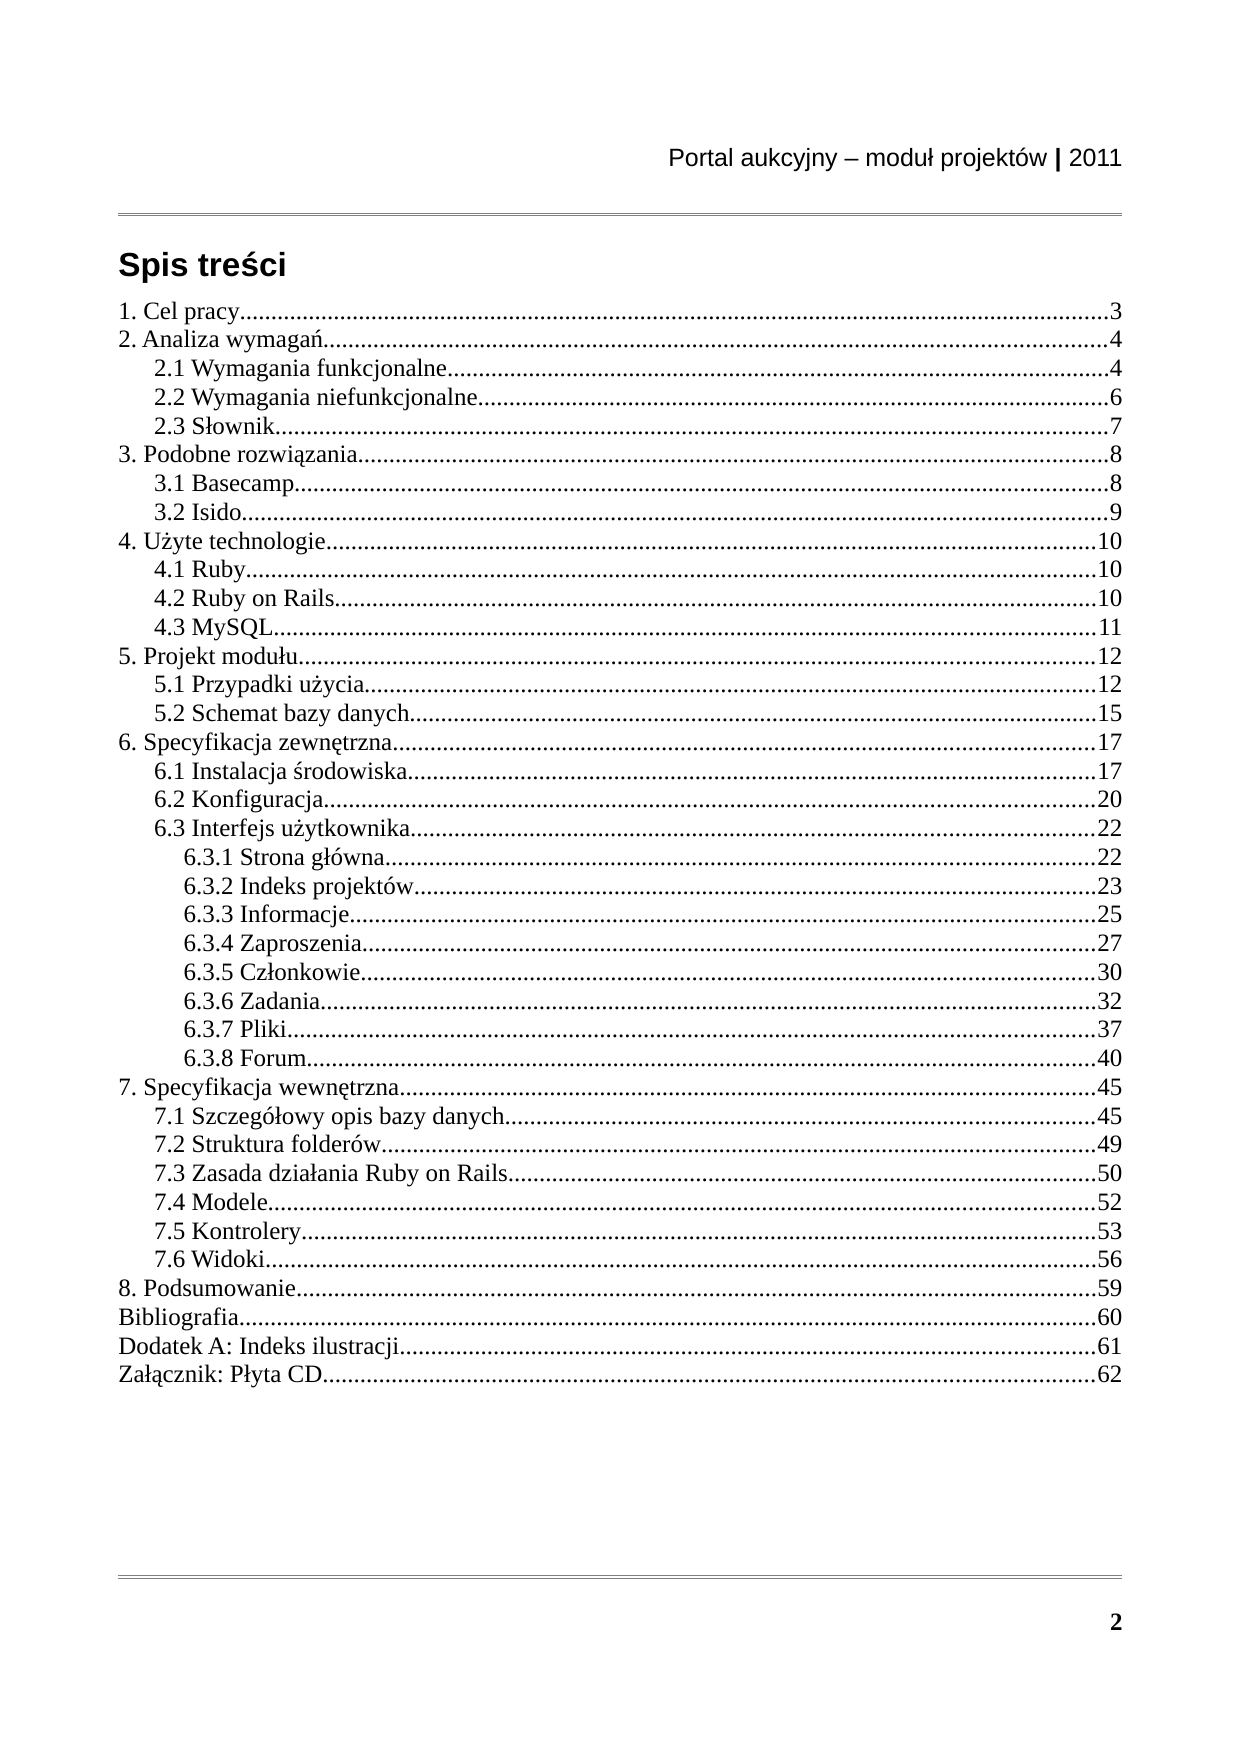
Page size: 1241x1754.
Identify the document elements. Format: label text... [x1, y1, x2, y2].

text 6.3.4 Zaproszenia 27 [177, 928, 1122, 957]
text Dodatek A: Indeks ilustracji 61 [118, 1331, 1122, 1359]
text 5. Projekt modułu 12 [118, 641, 1122, 669]
text 7.1 Szczegółowy opis bazy danych 45 [148, 1101, 1122, 1129]
text 4.1 Ruby 10 [148, 554, 1122, 583]
text 7.2 Struktura folderów 49 [148, 1129, 1122, 1158]
text 5.1 Przypadki użycia 12 [148, 669, 1122, 698]
text 6.3.1 Strona główna 22 [177, 842, 1122, 871]
text 6.3.2 Indeks projektów 23 [177, 871, 1122, 899]
text 6.3 Interfejs użytkownika 22 [148, 813, 1122, 842]
text 6.3.7 Pliki 37 [177, 1014, 1122, 1043]
text 3. Podobne rozwiązania 8 [118, 439, 1122, 468]
text 6.3.3 Informacje 25 [177, 899, 1122, 928]
text 6.3.5 Członkowie 30 [177, 957, 1122, 986]
text 6.2 Konfiguracja 20 [148, 784, 1122, 813]
text 7.4 Modele 52 [148, 1187, 1122, 1216]
text Bibliografia 60 [118, 1302, 1122, 1331]
text 4.2 Ruby on Rails 10 [148, 583, 1122, 612]
text 3.1 Basecamp 8 [148, 468, 1122, 497]
text 7. Specyfikacja wewnętrzna 45 [118, 1072, 1122, 1101]
text 6. Specyfikacja zewnętrzna 17 [118, 727, 1122, 756]
text 6.3.8 Forum 40 [177, 1043, 1122, 1072]
text 3.2 Isido 9 [148, 497, 1122, 526]
text 1. Cel pracy 3 [118, 296, 1122, 324]
text 8. Podsumowanie 59 [118, 1273, 1122, 1302]
text 2.3 Słownik 7 [148, 411, 1122, 439]
text 2.2 Wymagania niefunkcjonalne 6 [148, 382, 1122, 411]
text 5.2 Schemat bazy danych 15 [148, 698, 1122, 727]
text 6.1 Instalacja środowiska 17 [148, 756, 1122, 784]
text 2.1 Wymagania funkcjonalne 4 [148, 353, 1122, 382]
text Załącznik: Płyta CD 62 [118, 1359, 1122, 1388]
text 4. Użyte technologie 10 [118, 526, 1122, 554]
text 6.3.6 Zadania 32 [177, 986, 1122, 1014]
text 2. Analiza wymagań 4 [118, 324, 1122, 353]
subtitle Spis treści [118, 245, 1122, 283]
text 4.3 MySQL 11 [148, 612, 1122, 641]
text 7.6 Widoki 56 [148, 1244, 1122, 1273]
text 7.3 Zasada działania Ruby on Rails 50 [148, 1158, 1122, 1187]
text 7.5 Kontrolery 53 [148, 1216, 1122, 1244]
